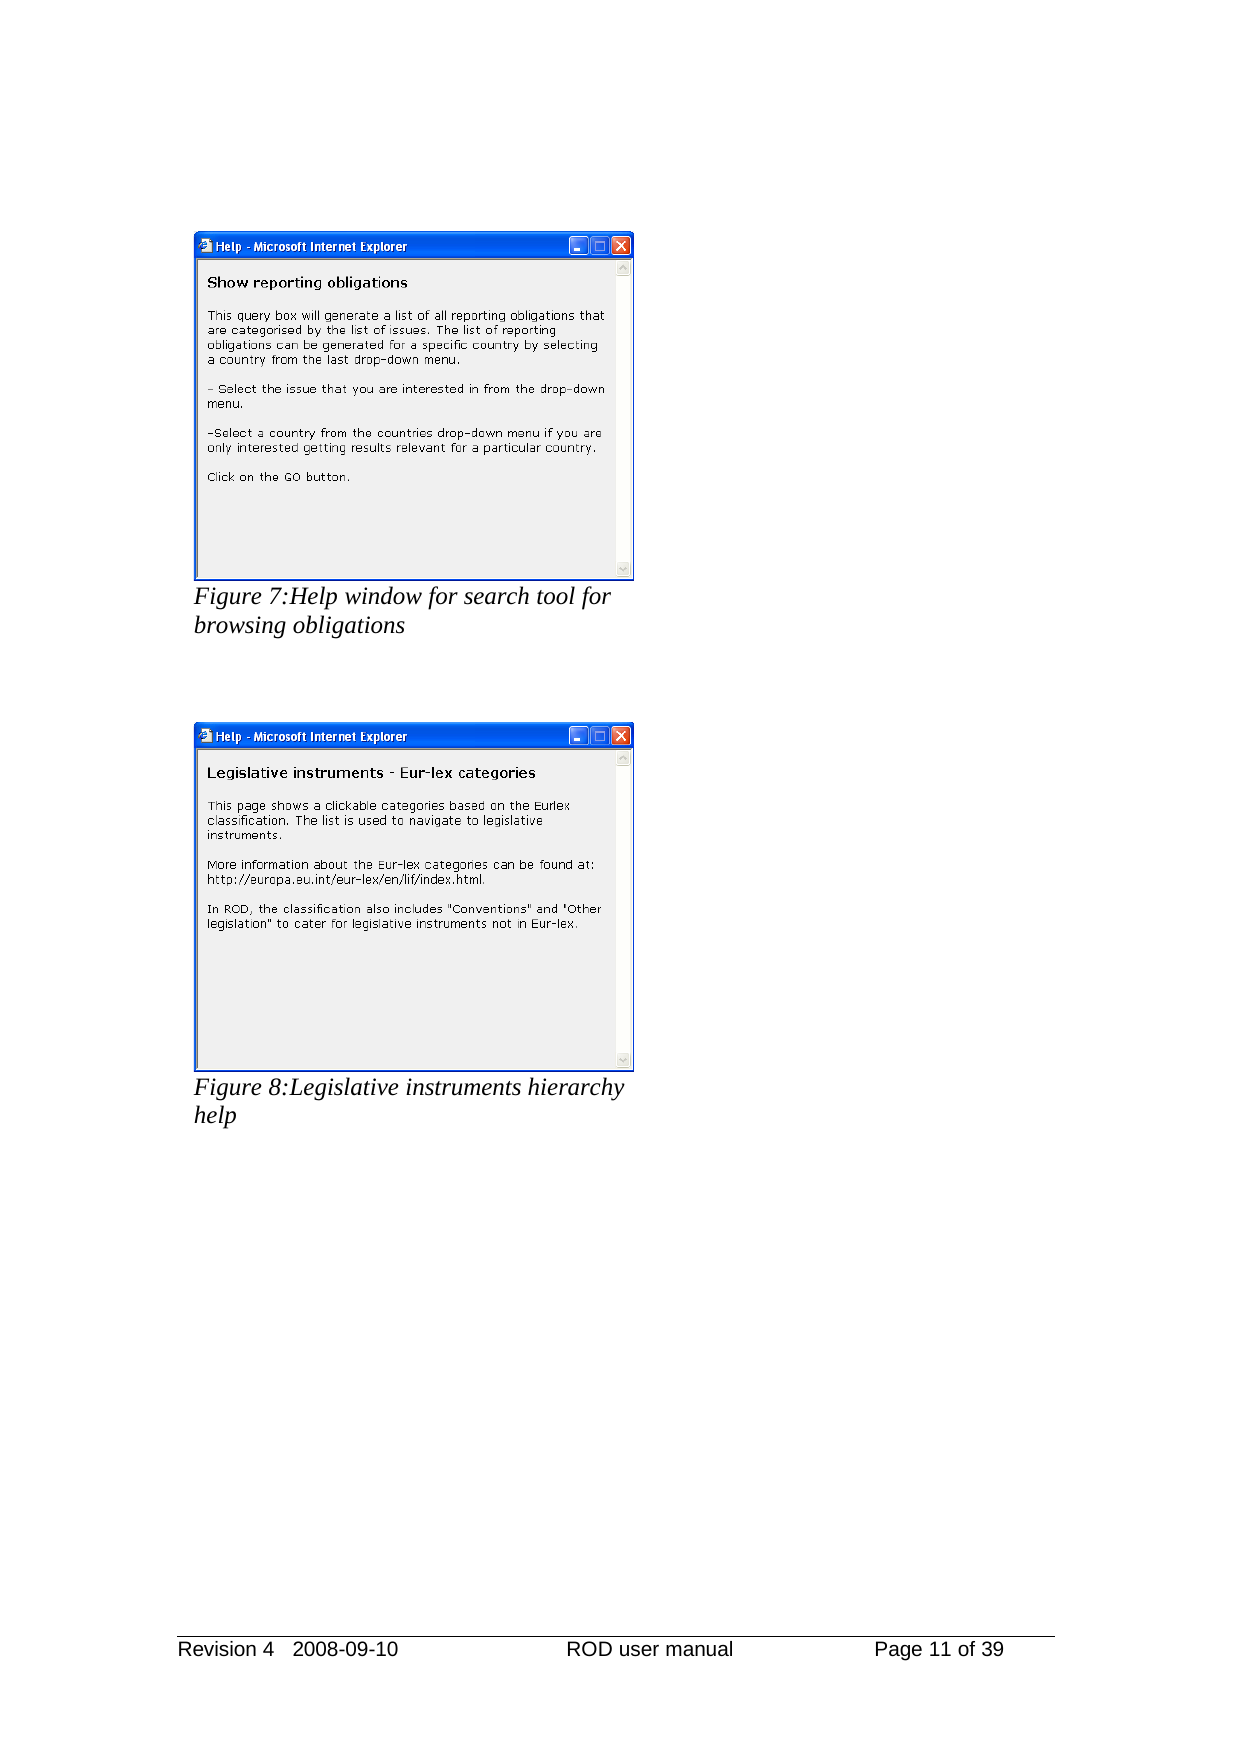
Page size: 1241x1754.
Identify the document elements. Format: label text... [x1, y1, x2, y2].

text Figure 8:Legislative instruments hierarchy help [194, 1072, 634, 1129]
picture [193, 722, 634, 1072]
text Figure 7:Help window for search tool for browsing obligations [194, 581, 634, 639]
picture [193, 231, 634, 581]
